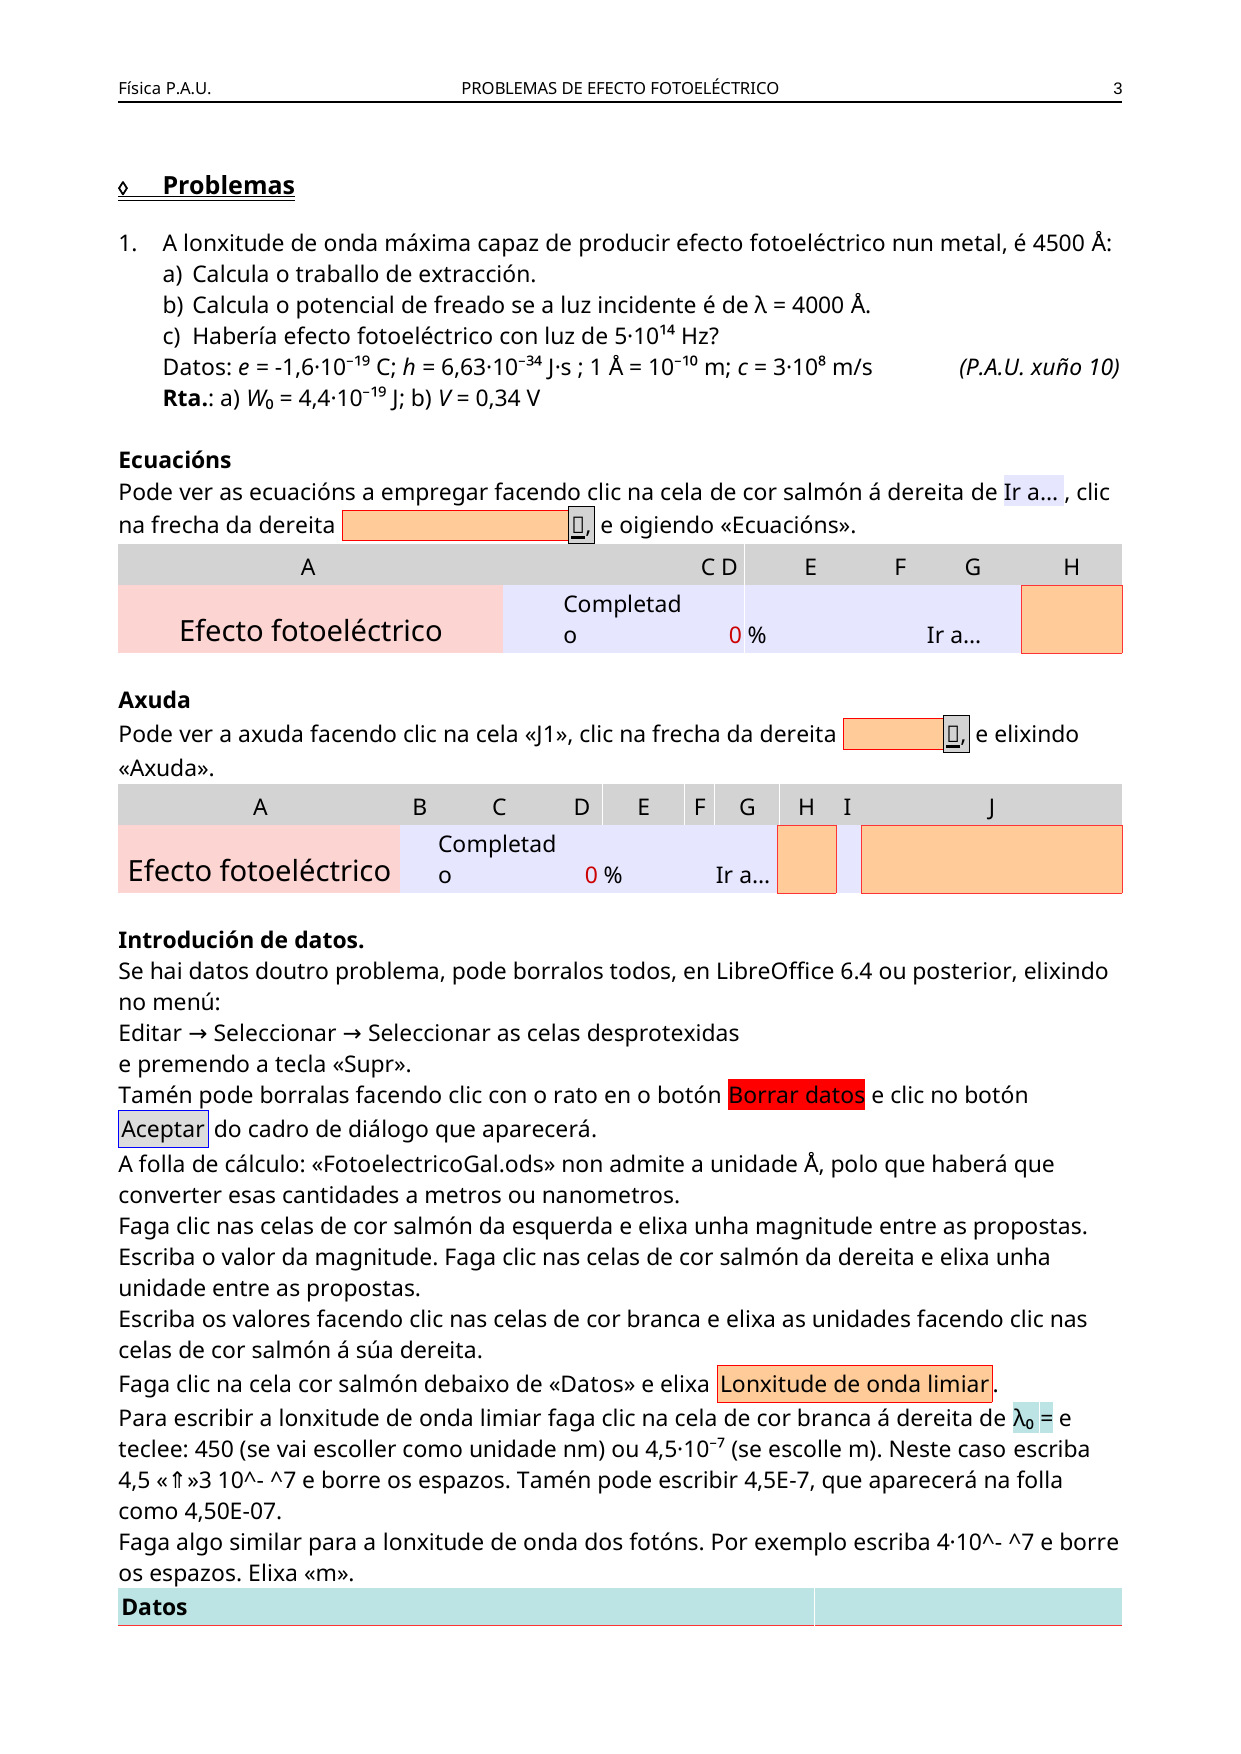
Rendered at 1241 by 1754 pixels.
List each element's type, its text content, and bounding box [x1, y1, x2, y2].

table_header Completado [435, 825, 564, 893]
table_header [877, 585, 924, 653]
text Faga algo similar para a lonxitude de onda dos fotóns. Por exemplo escriba 4·10^- ^7 e borre os espazos. Elixa «m». [118, 1526, 1122, 1588]
text Escriba os valores facendo clic nas celas de cor branca e elixa as unidades facendo clic nas celas de cor salmón á súa dereita. [118, 1303, 1122, 1365]
table_header E [745, 544, 877, 585]
text Datos: e = -1,6·10⁻¹⁹ C; h = 6,63·10⁻³⁴ J·s ; 1 Å = 10⁻¹⁰ m; c = 3·10⁸ m/s (P.A.U. xuño 10) [162, 351, 1122, 382]
subtitle Problemas [118, 168, 1122, 202]
table_header [815, 1588, 879, 1625]
table_header [560, 544, 694, 585]
table_header G [924, 544, 1021, 585]
text e premendo a tecla «Supr». [118, 1048, 1122, 1079]
subtitle Habería efecto fotoeléctrico con luz de 5·10¹⁴ Hz? [162, 320, 1122, 351]
table_header E [603, 784, 684, 825]
table_header [503, 544, 560, 585]
text Pode ver a axuda facendo clic na cela «J1», clic na frecha da dereita , e elixindo «Axuda». [118, 715, 1122, 783]
table_header 0 [564, 825, 600, 893]
table_header 0 [694, 585, 744, 653]
subtitle A lonxitude de onda máxima capaz de producir efecto fotoeléctrico nun metal, é 4500 Å: [118, 227, 1122, 258]
subtitle Calcula o potencial de freado se a luz incidente é de λ = 4000 Å. [162, 289, 1122, 320]
text A folla de cálculo: «FotoelectricoGal.ods» non admite a unidade Å, polo que haberá que converter esas cantidades a metros ou nanometros. [118, 1147, 1122, 1209]
text Faga clic nas celas de cor salmón da esquerda e elixa unha magnitude entre as propostas. Escriba o valor da magnitude. Faga clic nas celas de cor salmón da dereita e elixa unha unidade entre as propostas. [118, 1209, 1122, 1303]
text Axuda [118, 684, 1122, 715]
table_header C D [694, 544, 744, 585]
table_header % [600, 825, 683, 893]
table_header [600, 1588, 678, 1625]
table_header J [862, 784, 1122, 825]
table_header [503, 585, 560, 653]
table_header C [437, 784, 561, 825]
table_header [678, 1588, 814, 1625]
table_header Completado [560, 585, 694, 653]
table_header [862, 826, 1122, 893]
text Se hai datos doutro problema, pode borralos todos, en LibreOffice 6.4 ou posterior, elixindo no menú: [118, 955, 1122, 1017]
table_header [1022, 586, 1122, 653]
table_header % [745, 585, 877, 653]
table_header [778, 826, 836, 893]
text Para escribir a lonxitude de onda limiar faga clic na cela de cor branca á dereita de λ₀ = e teclee: 450 (se vai escoller como unidade nm) ou 4,5·10⁻⁷ (se escolle m). Neste caso escriba 4,5 «⇑»3 10^- ^7 e borre os espazos. Tamén pode escribir 4,5E-7, que aparecerá na folla como 4,50E-07. [118, 1402, 1122, 1526]
table_header [1058, 1588, 1122, 1625]
table_header B [402, 784, 437, 825]
table_header Ir a… [713, 825, 777, 893]
table_header [683, 825, 713, 893]
table_header I [833, 784, 862, 825]
table_header A [118, 544, 503, 585]
text Faga clic na cela cor salmón debaixo de «Datos» e elixa [118, 1365, 717, 1402]
subtitle Calcula o traballo de extracción. [162, 258, 1122, 289]
text Rta.: a) W₀ = 4,4·10⁻¹⁹ J; b) V = 0,34 V [162, 382, 1122, 413]
table_header G [715, 784, 779, 825]
table_header F [877, 544, 924, 585]
table_header F [685, 784, 714, 825]
table_header Efecto fotoeléctrico [118, 585, 503, 653]
table_header D [561, 784, 602, 825]
text . [993, 1365, 1122, 1402]
table_header Efecto fotoeléctrico [118, 825, 400, 893]
text Lonxitude de onda limiar [718, 1366, 992, 1402]
table_header H [1021, 544, 1122, 585]
text Editar → Seleccionar → Seleccionar as celas desprotexidas [118, 1017, 1122, 1048]
text Introdución de datos. [118, 924, 1122, 955]
text Pode ver as ecuacións a empregar facendo clic na cela de cor salmón á dereita de Ir a… , clic na frecha da dereita , e oigiendo «Ecuacións». [118, 475, 1122, 543]
table_header [879, 1588, 1058, 1625]
text Ecuacións [118, 444, 1122, 475]
table_header [400, 825, 435, 893]
table_header [837, 825, 861, 893]
text Tamén pode borralas facendo clic con o rato en o botón Borrar datos e clic no botón Aceptar do cadro de diálogo que aparecerá. [118, 1079, 1122, 1147]
table_header Datos [118, 1588, 600, 1625]
table_header H [780, 784, 833, 825]
table_header A [118, 784, 402, 825]
table_header Ir a… [924, 585, 1021, 653]
